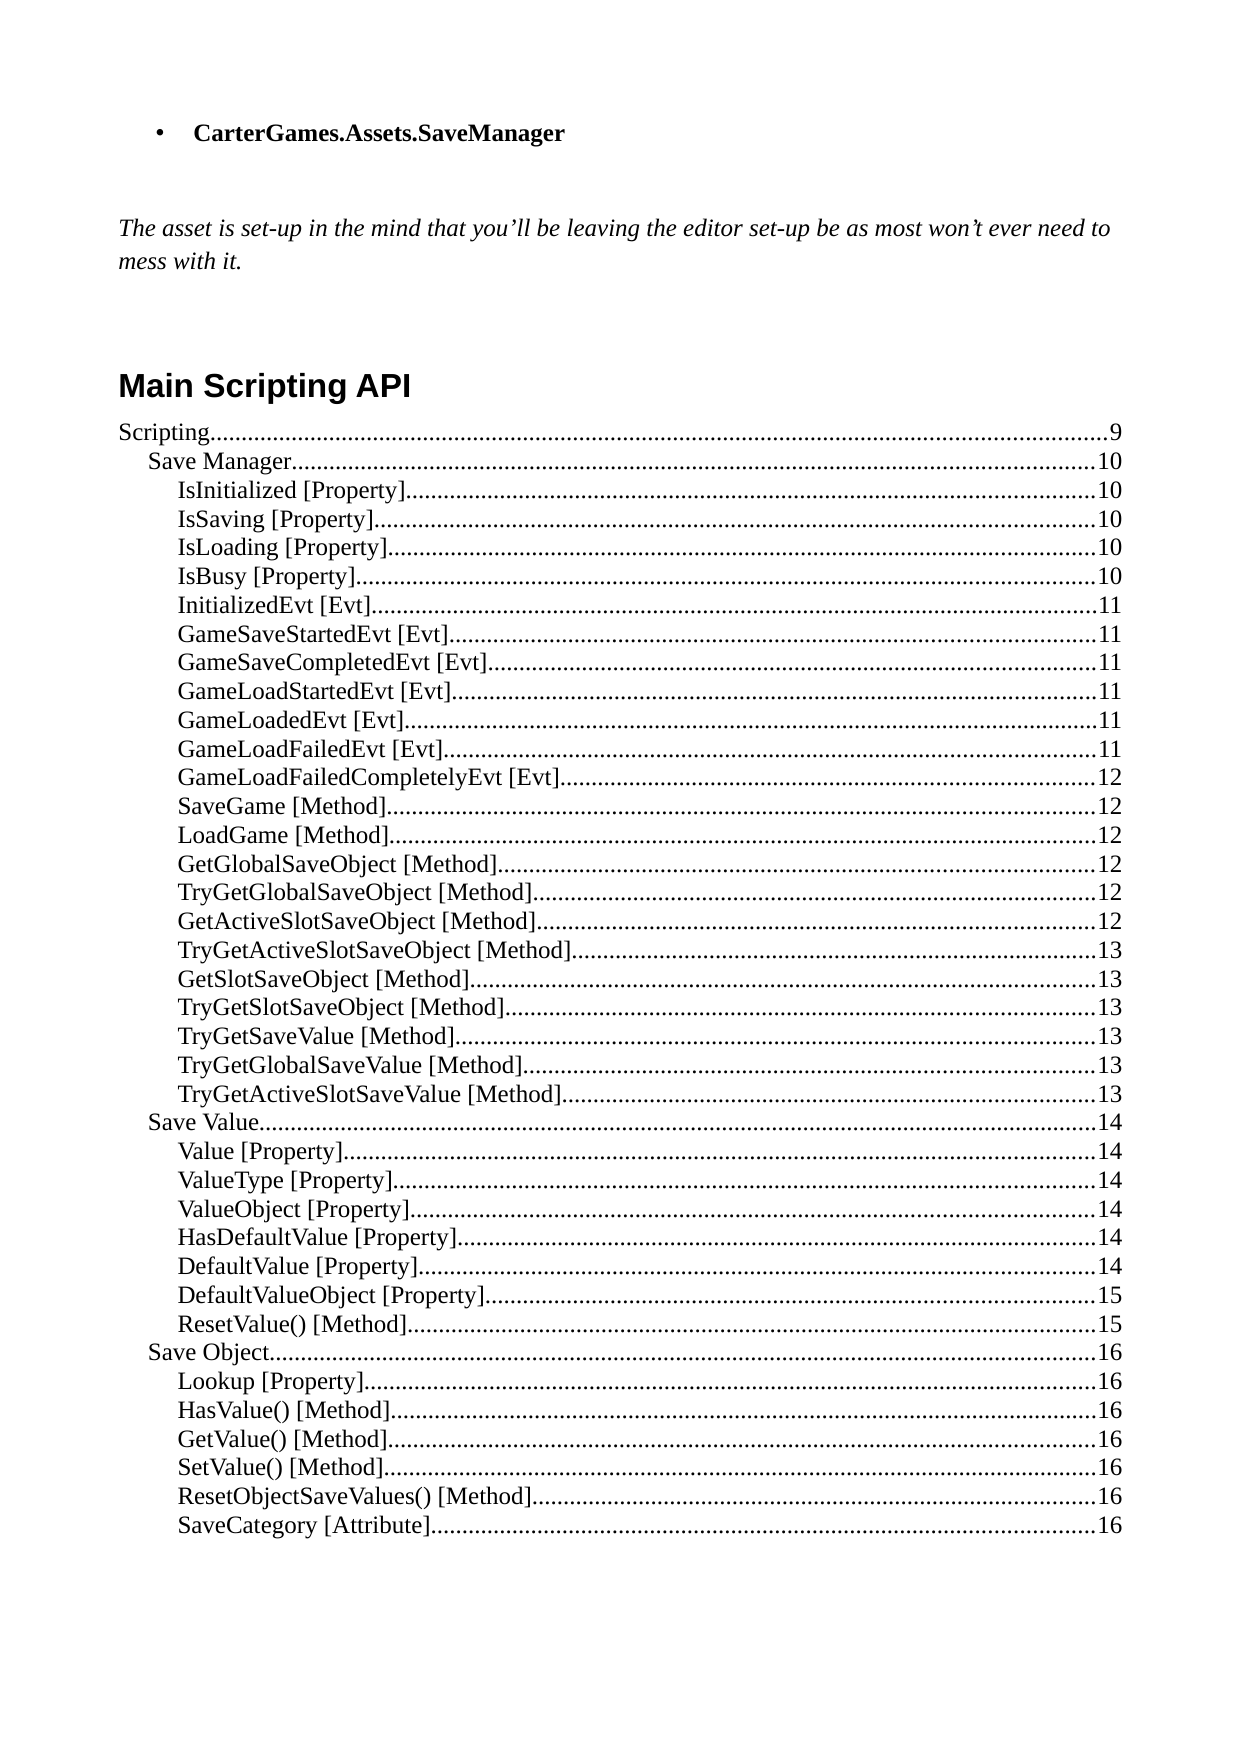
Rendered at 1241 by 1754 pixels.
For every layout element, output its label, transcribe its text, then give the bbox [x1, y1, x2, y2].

text SetValue() [Method] 16 [177, 1452, 1122, 1481]
text InitializedEvt [Evt] 11 [177, 590, 1122, 619]
text IsSaving [Property] 10 [177, 504, 1122, 532]
text IsInitialized [Property] 10 [177, 475, 1122, 504]
text ValueObject [Property] 14 [177, 1194, 1122, 1222]
text GetValue() [Method] 16 [177, 1424, 1122, 1452]
text Value [Property] 14 [177, 1136, 1122, 1165]
text LoadGame [Method] 12 [177, 820, 1122, 849]
text TryGetGlobalSaveObject [Method] 12 [177, 877, 1122, 906]
text GameLoadStartedEvt [Evt] 11 [177, 676, 1122, 705]
text GameLoadFailedEvt [Evt] 11 [177, 734, 1122, 762]
subtitle Main Scripting API [118, 367, 1122, 405]
text HasDefaultValue [Property] 14 [177, 1222, 1122, 1251]
text Save Value 14 [148, 1107, 1122, 1136]
text Save Manager 10 [148, 446, 1122, 475]
text GameSaveStartedEvt [Evt] 11 [177, 619, 1122, 647]
text Lookup [Property] 16 [177, 1366, 1122, 1395]
text GameLoadFailedCompletelyEvt [Evt] 12 [177, 762, 1122, 791]
text TryGetActiveSlotSaveValue [Method] 13 [177, 1079, 1122, 1107]
text ResetObjectSaveValues() [Method] 16 [177, 1481, 1122, 1510]
text SaveCategory [Attribute] 16 [177, 1510, 1122, 1539]
text TryGetSlotSaveObject [Method] 13 [177, 992, 1122, 1021]
text TryGetSaveValue [Method] 13 [177, 1021, 1122, 1050]
text GetSlotSaveObject [Method] 13 [177, 964, 1122, 992]
text DefaultValue [Property] 14 [177, 1251, 1122, 1280]
text Save Object 16 [148, 1337, 1122, 1366]
text DefaultValueObject [Property] 15 [177, 1280, 1122, 1309]
text TryGetActiveSlotSaveObject [Method] 13 [177, 935, 1122, 964]
text GetGlobalSaveObject [Method] 12 [177, 849, 1122, 877]
text IsLoading [Property] 10 [177, 532, 1122, 561]
text GameSaveCompletedEvt [Evt] 11 [177, 647, 1122, 676]
text ValueType [Property] 14 [177, 1165, 1122, 1194]
text The asset is set-up in the mind that you’ll be leaving the editor set-up be as most won’t ever need to mess with it. [118, 213, 1122, 275]
text GetActiveSlotSaveObject [Method] 12 [177, 906, 1122, 935]
text Scripting 9 [118, 417, 1122, 446]
text ResetValue() [Method] 15 [177, 1309, 1122, 1337]
list CarterGames.Assets.SaveManager [156, 118, 1122, 147]
text IsBusy [Property] 10 [177, 561, 1122, 590]
text HasValue() [Method] 16 [177, 1395, 1122, 1424]
text TryGetGlobalSaveValue [Method] 13 [177, 1050, 1122, 1079]
text GameLoadedEvt [Evt] 11 [177, 705, 1122, 734]
text SaveGame [Method] 12 [177, 791, 1122, 820]
